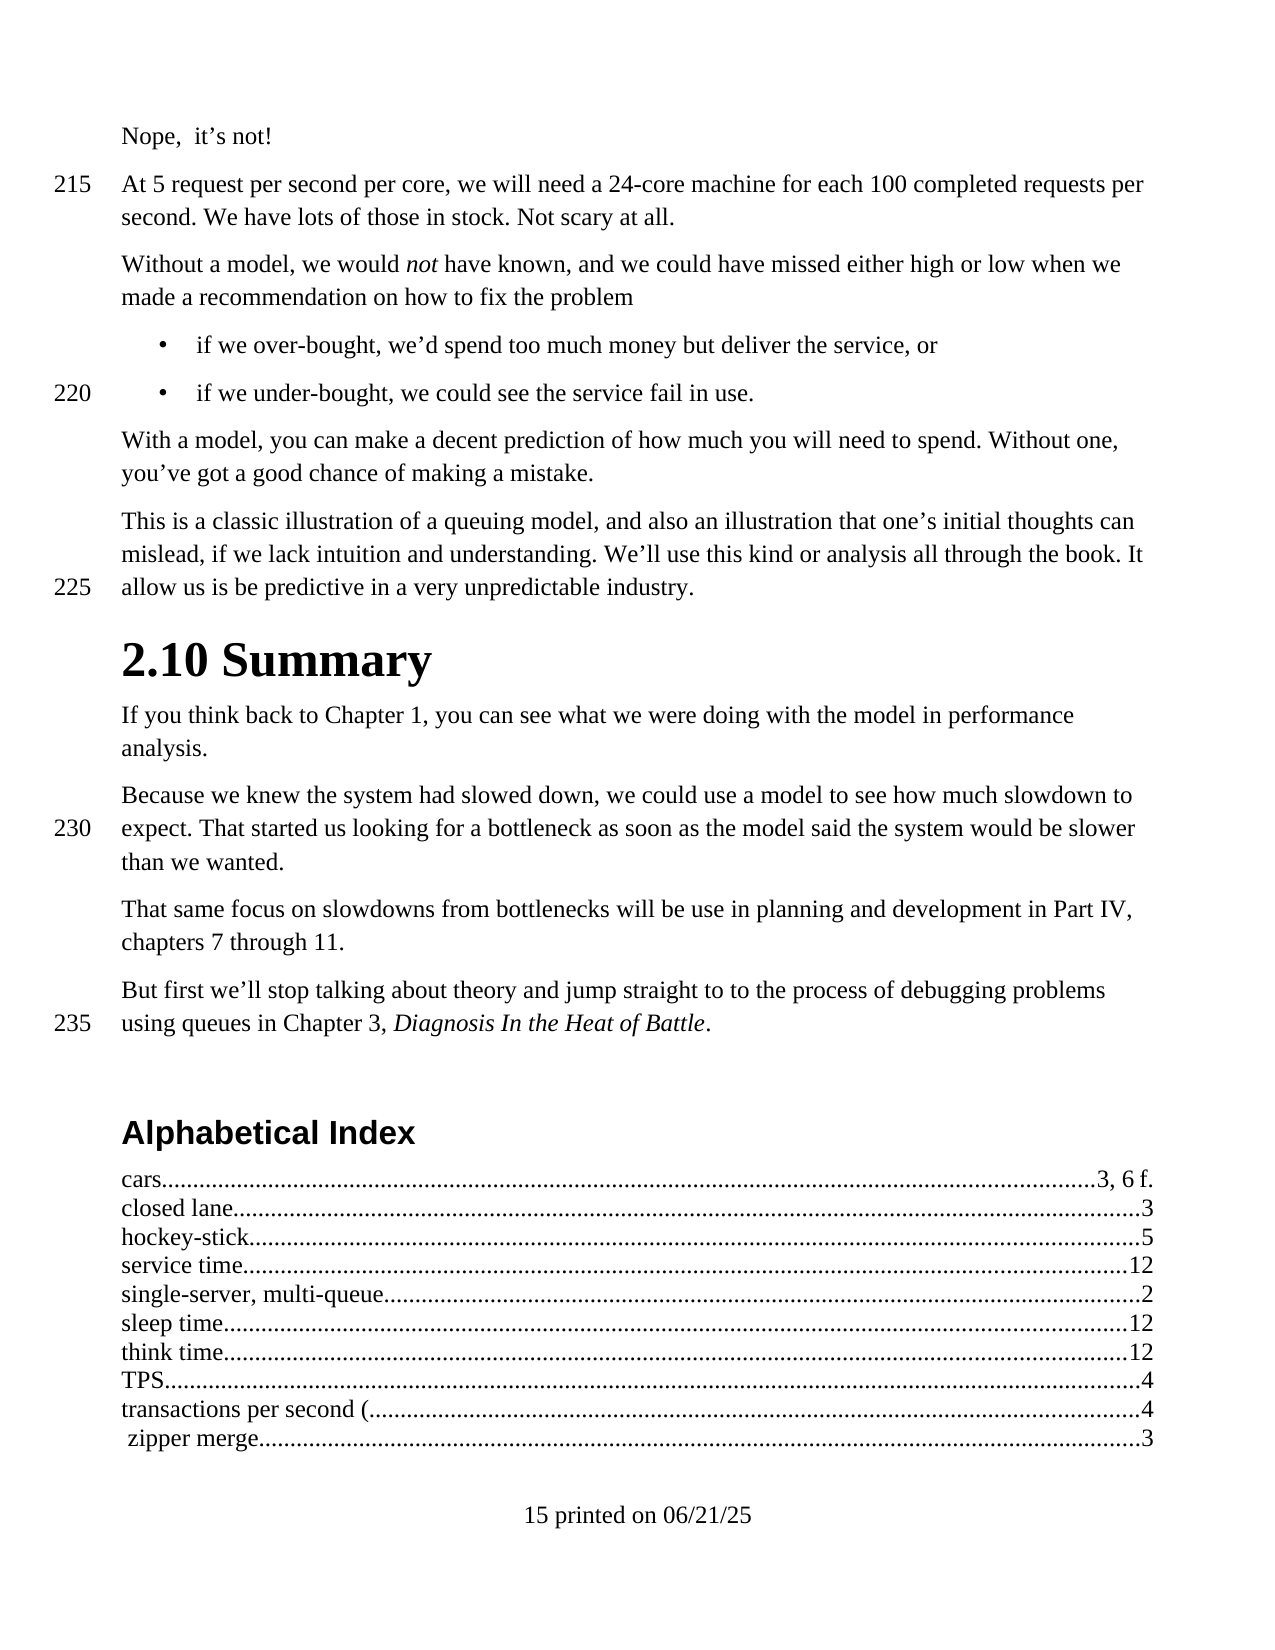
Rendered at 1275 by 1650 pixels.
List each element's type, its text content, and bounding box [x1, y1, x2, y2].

subtitle Alphabetical Index [121, 1113, 1154, 1152]
list if we over-bought, we’d spend too much money but deliver the service, or [159, 330, 1154, 359]
text hockey-stick 5 [121, 1222, 1154, 1251]
text transactions per second ( 4 [121, 1394, 1154, 1423]
text think time 12 [121, 1337, 1154, 1366]
text Nope, it’s not! [121, 121, 1154, 150]
text This is a classic illustration of a queuing model, and also an illustration that one’s initial thoughts can mislead, if we lack intuition and understanding. We’ll use this kind or analysis all through the book. It allow us is be predictive in a very unpredictable industry. [121, 506, 1154, 601]
text cars 3, 6 f. [121, 1164, 1154, 1193]
text With a model, you can make a decent prediction of how much you will need to spend. Without one, you’ve got a good chance of making a mistake. [121, 425, 1154, 487]
text Without a model, we would not have known, and we could have missed either high or low when we made a recommendation on how to fix the problem [121, 249, 1154, 311]
text TPS 4 [121, 1366, 1154, 1394]
text zipper merge 3 [121, 1423, 1154, 1452]
subtitle 2.10 Summary [121, 630, 1154, 687]
text sleep time 12 [121, 1308, 1154, 1337]
text service time 12 [121, 1251, 1154, 1279]
text That same focus on slowdowns from bottlenecks will be use in planning and development in Part IV, chapters 7 through 11. [121, 894, 1154, 956]
text At 5 request per second per core, we will need a 24-core machine for each 100 completed requests per second. We have lots of those in stock. Not scary at all. [121, 169, 1154, 231]
text But first we’ll stop talking about theory and jump straight to to the process of debugging problems using queues in Chapter 3, Diagnosis In the Heat of Battle. [121, 975, 1154, 1037]
text closed lane 3 [121, 1193, 1154, 1222]
list if we under-bought, we could see the service fail in use. [159, 378, 1154, 406]
text If you think back to Chapter 1, you can see what we were doing with the model in performance analysis. [121, 700, 1154, 762]
text Because we knew the system had slowed down, we could use a model to see how much slowdown to expect. That started us looking for a bottleneck as soon as the model said the system would be slower than we wanted. [121, 781, 1154, 875]
text single-server, multi-queue 2 [121, 1279, 1154, 1308]
